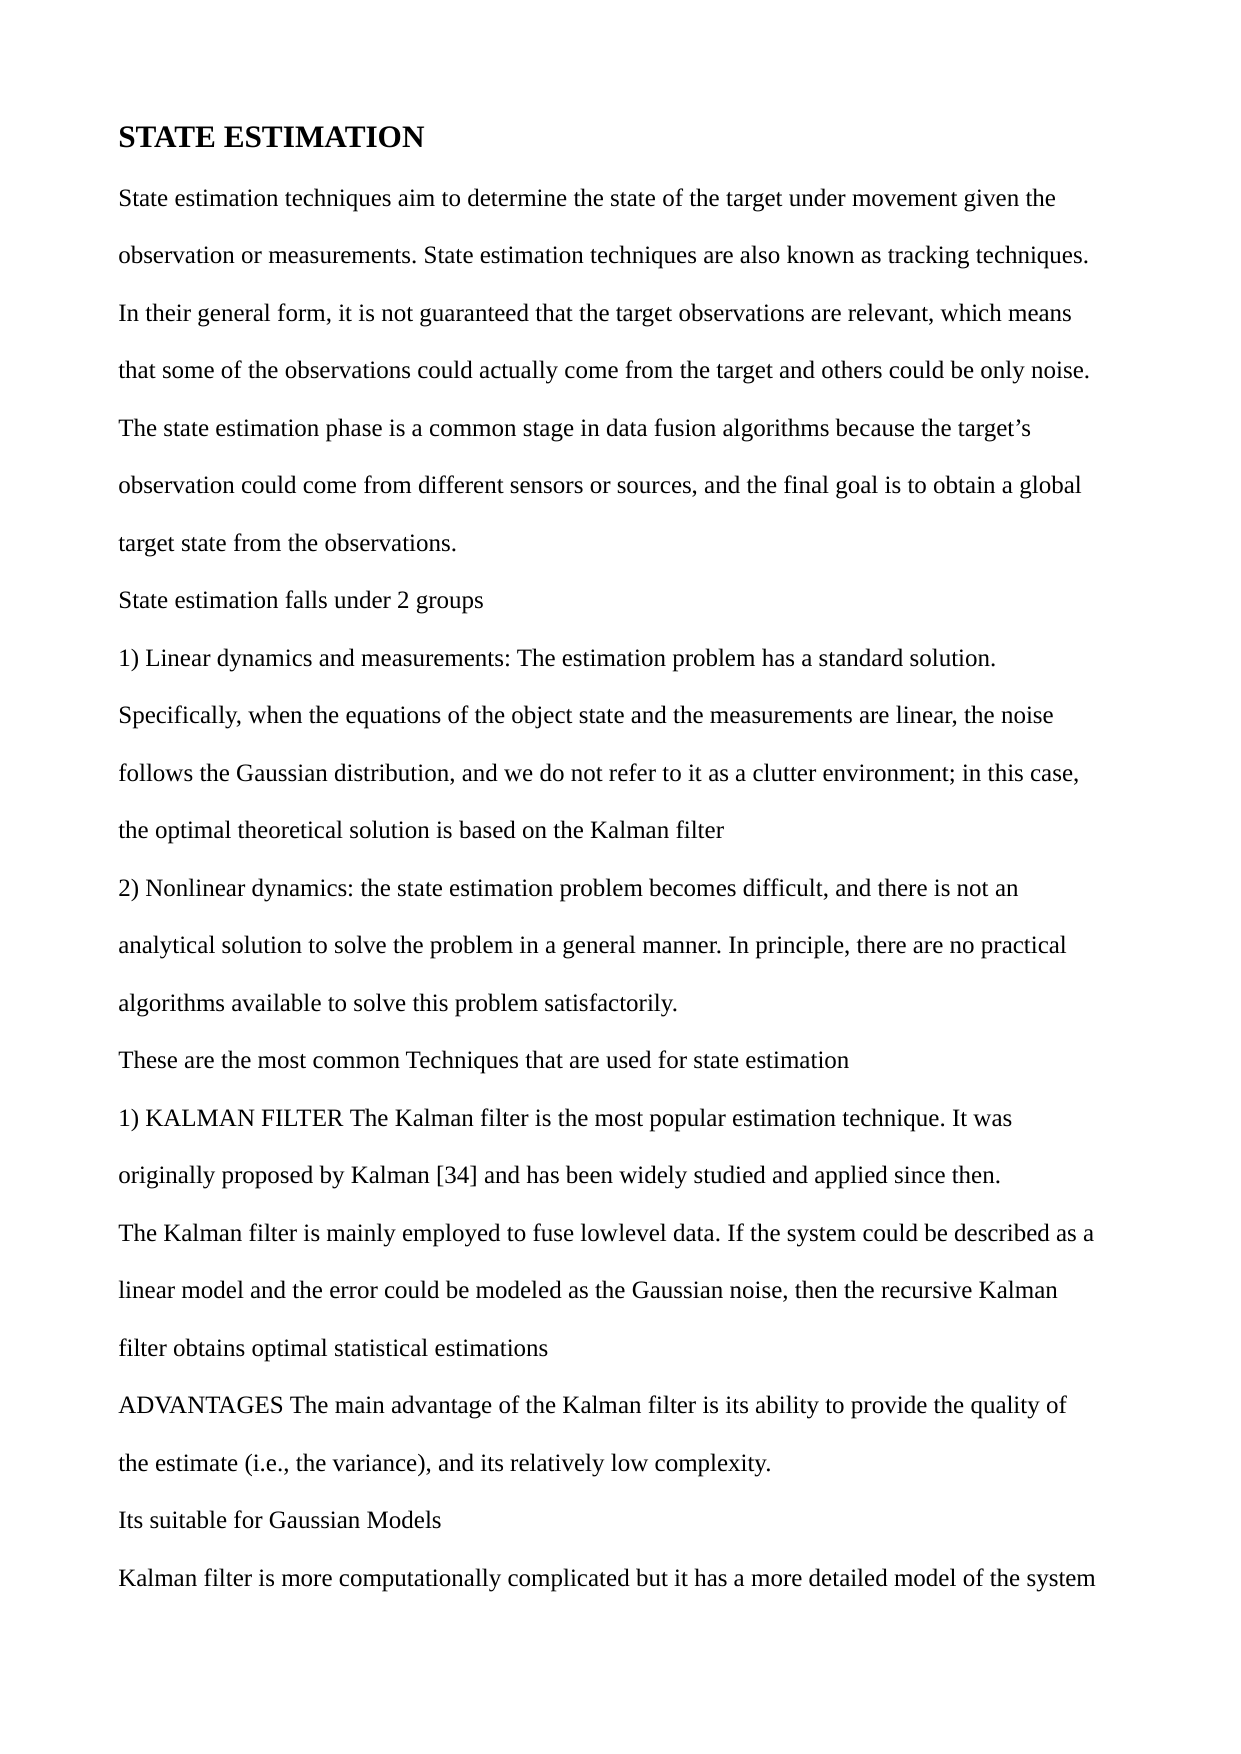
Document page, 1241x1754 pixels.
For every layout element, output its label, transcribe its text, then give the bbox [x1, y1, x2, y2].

text originally proposed by Kalman [34] and has been widely studied and applied since then. [118, 1160, 1122, 1189]
text State estimation falls under 2 groups [118, 585, 1122, 614]
text the optimal theoretical solution is based on the Kalman filter [118, 815, 1122, 844]
text The Kalman filter is mainly employed to fuse low­level data. If the system could be described as a [118, 1218, 1122, 1247]
text State estimation techniques aim to determine the state of the target under movement given the [118, 183, 1122, 212]
text 2) Nonlinear dynamics: the state estimation problem becomes difficult, and there is not an [118, 873, 1122, 902]
text algorithms available to solve this problem satisfactorily. [118, 988, 1122, 1017]
text that some of the observations could actually come from the target and others could be only noise. [118, 355, 1122, 384]
text STATE ESTIMATION [118, 118, 1122, 154]
text observation could come from different sensors or sources, and the final goal is to obtain a global [118, 470, 1122, 499]
text These are the most common Techniques that are used for state estimation [118, 1045, 1122, 1074]
text ADVANTAGES­­­ The main advantage of the Kalman filter is its ability to provide the quality of [118, 1390, 1122, 1419]
text analytical solution to solve the problem in a general manner. In principle, there are no practical [118, 930, 1122, 959]
text linear model and the error could be modeled as the Gaussian noise, then the recursive Kalman [118, 1275, 1122, 1304]
text Kalman filter is more computationally complicated but it has a more detailed model of the system [118, 1563, 1122, 1592]
text target state from the observations. [118, 528, 1122, 557]
text In their general form, it is not guaranteed that the target observations are relevant, which means [118, 298, 1122, 327]
text 1) Linear dynamics and measurements: The estimation problem has a standard solution. [118, 643, 1122, 672]
text Specifically, when the equations of the object state and the measurements are linear, the noise [118, 700, 1122, 729]
text filter obtains optimal statistical estimations [118, 1333, 1122, 1362]
text Its suitable for Gaussian Models [118, 1505, 1122, 1534]
text 1) KALMAN FILTER­­­ The Kalman filter is the most popular estimation technique. It was [118, 1103, 1122, 1132]
text observation or measurements. State estimation techniques are also known as tracking techniques. [118, 240, 1122, 269]
text the estimate (i.e., the variance), and its relatively low complexity. [118, 1448, 1122, 1477]
text The state estimation phase is a common stage in data fusion algorithms because the target’s [118, 413, 1122, 442]
text follows the Gaussian distribution, and we do not refer to it as a clutter environment; in this case, [118, 758, 1122, 787]
